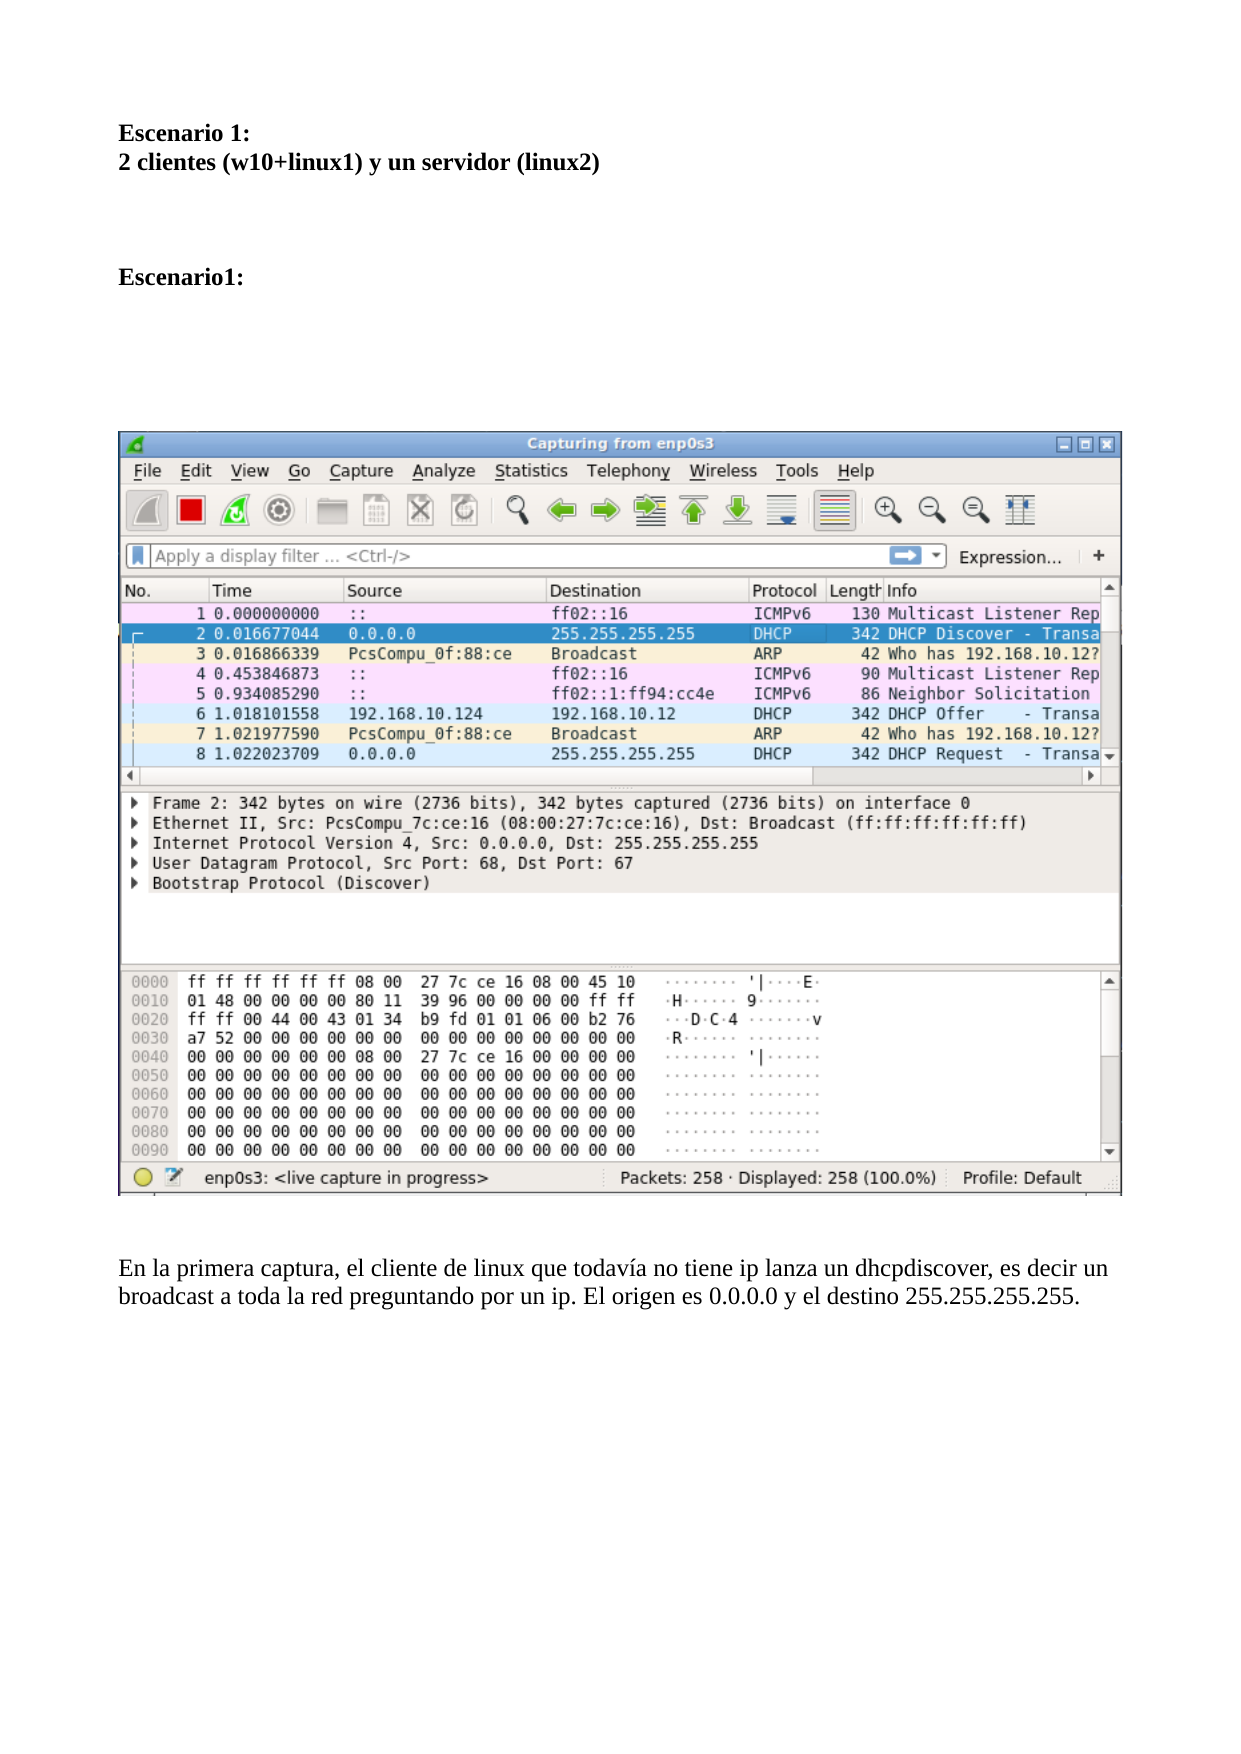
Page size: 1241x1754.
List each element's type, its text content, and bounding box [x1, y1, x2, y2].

picture [118, 431, 1123, 1196]
text En la primera captura, el cliente de linux que todavía no tiene ip lanza un dhcpdiscover, es decir un broadcast a toda la red preguntando por un ip. El origen es 0.0.0.0 y el destino 255.255.255.255. [118, 1253, 1122, 1310]
text 2 clientes (w10+linux1) y un servidor (linux2) [118, 147, 1122, 176]
text Escenario1: [118, 262, 1122, 291]
text Escenario 1: [118, 118, 1122, 147]
